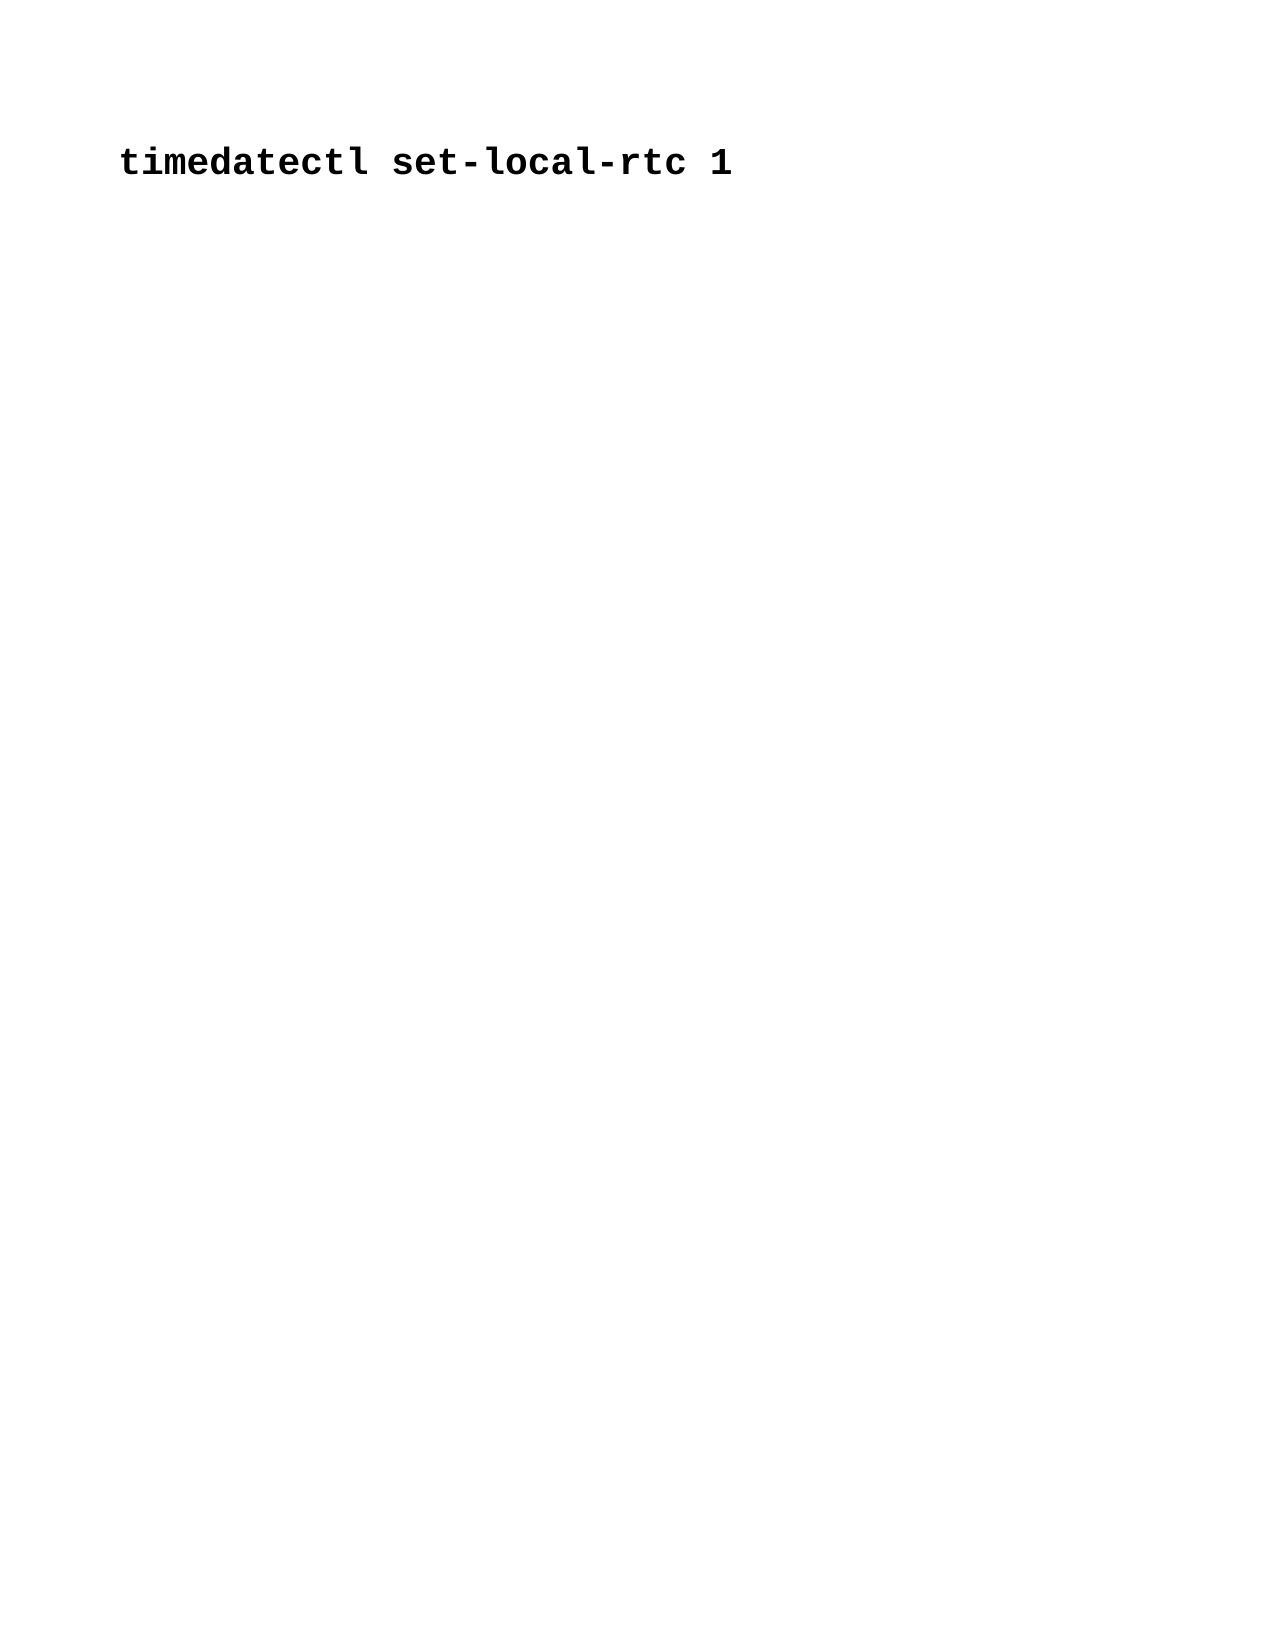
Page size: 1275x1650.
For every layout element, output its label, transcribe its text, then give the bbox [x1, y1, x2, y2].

subtitle timedatectl set-local-rtc 1 [118, 143, 1157, 186]
